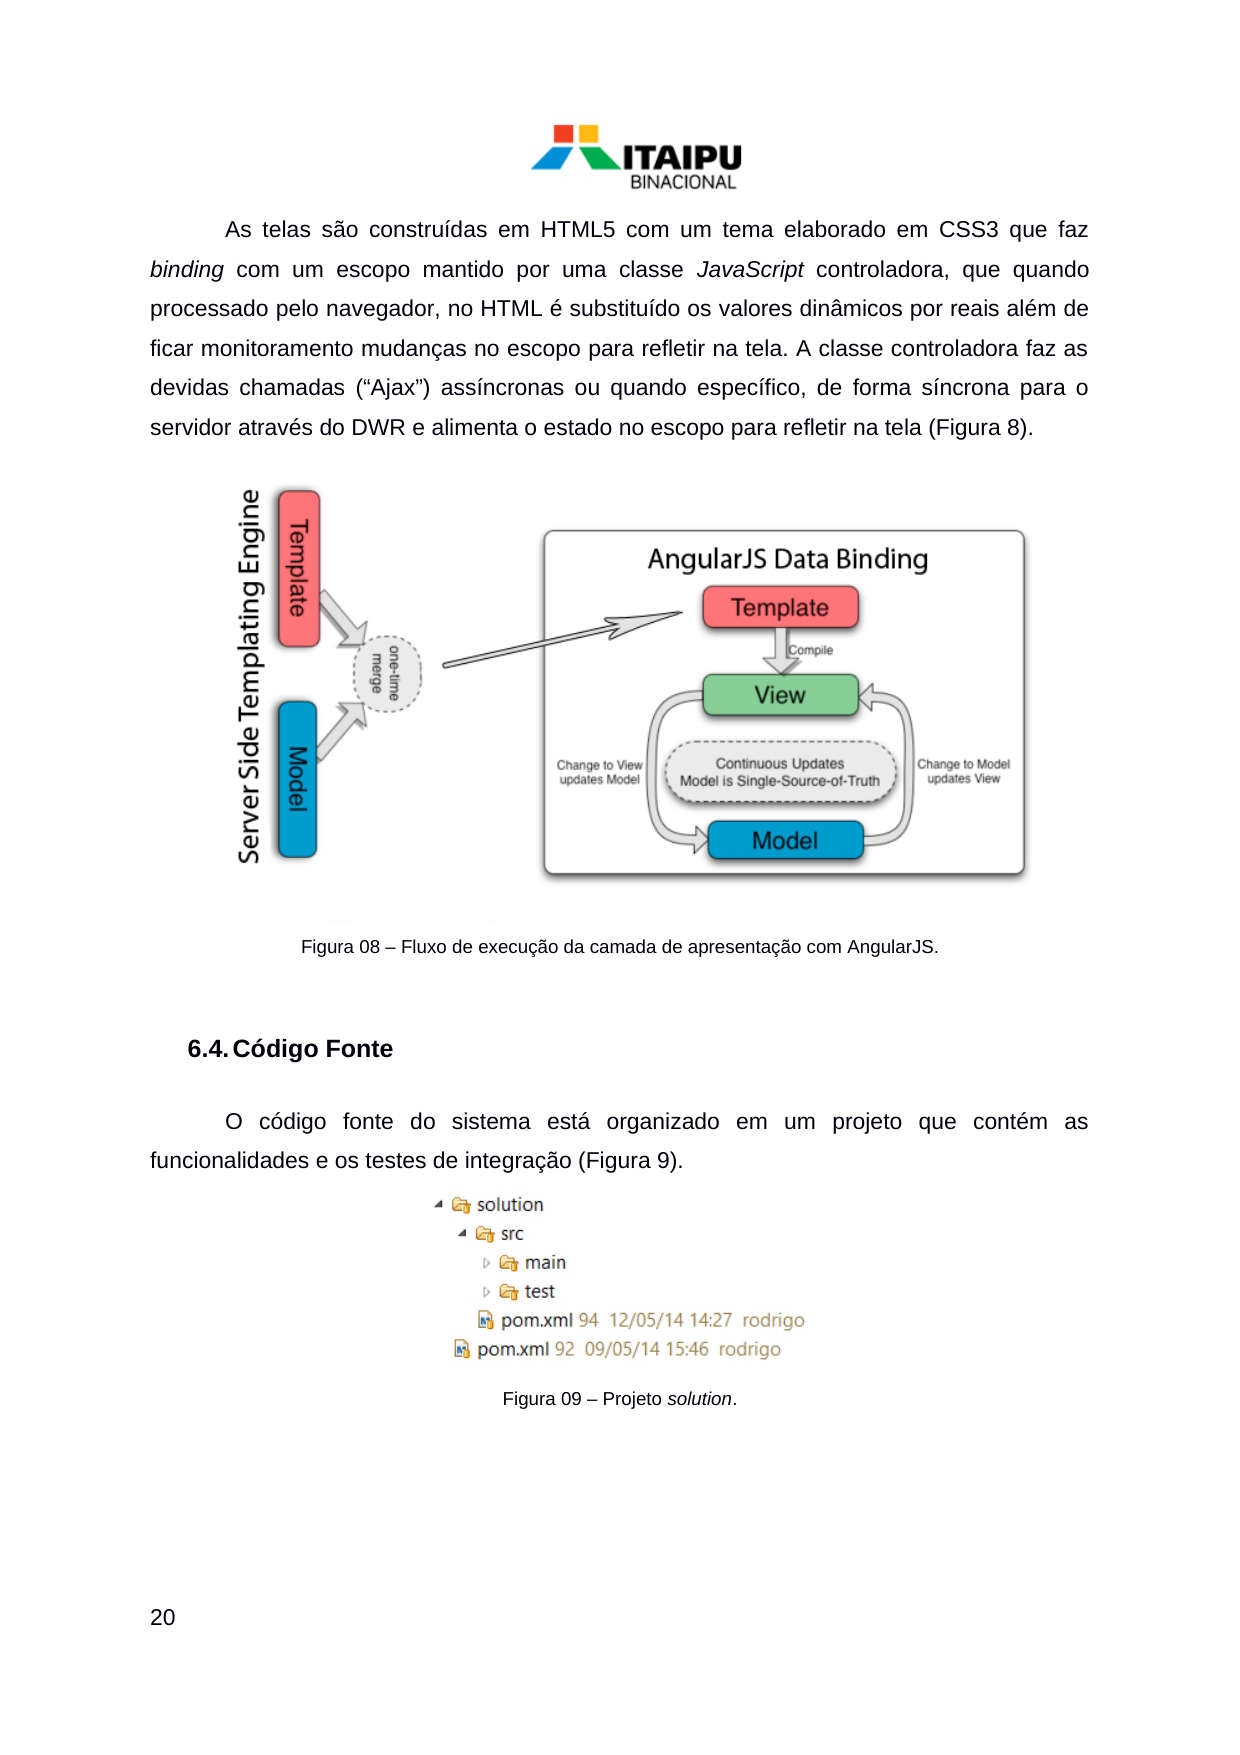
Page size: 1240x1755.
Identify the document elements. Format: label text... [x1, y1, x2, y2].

text O código fonte do sistema está organizado em um projeto que contém as funcionalidades e os testes de integração (Figura 9). [150, 1108, 1089, 1174]
list Código Fonte [187, 1033, 1089, 1062]
text As telas são construídas em HTML5 com um tema elaborado em CSS3 que faz binding com um escopo mantido por uma classe JavaScript controladora, que quando processado pelo navegador, no HTML é substituído os valores dinâmicos por reais além de ficar monitoramento mudanças no escopo para refletir na tela. A classe controladora faz as devidas chamadas (“Ajax”) assíncronas ou quando específico, de forma síncrona para o servidor através do DWR e alimenta o estado no escopo para refletir na tela (Figura 8). [150, 216, 1089, 440]
text Figura 09 – Projeto solution. [150, 1387, 1089, 1409]
text Figura 08 – Fluxo de execução da camada de apresentação com AngularJS. [150, 936, 1089, 958]
